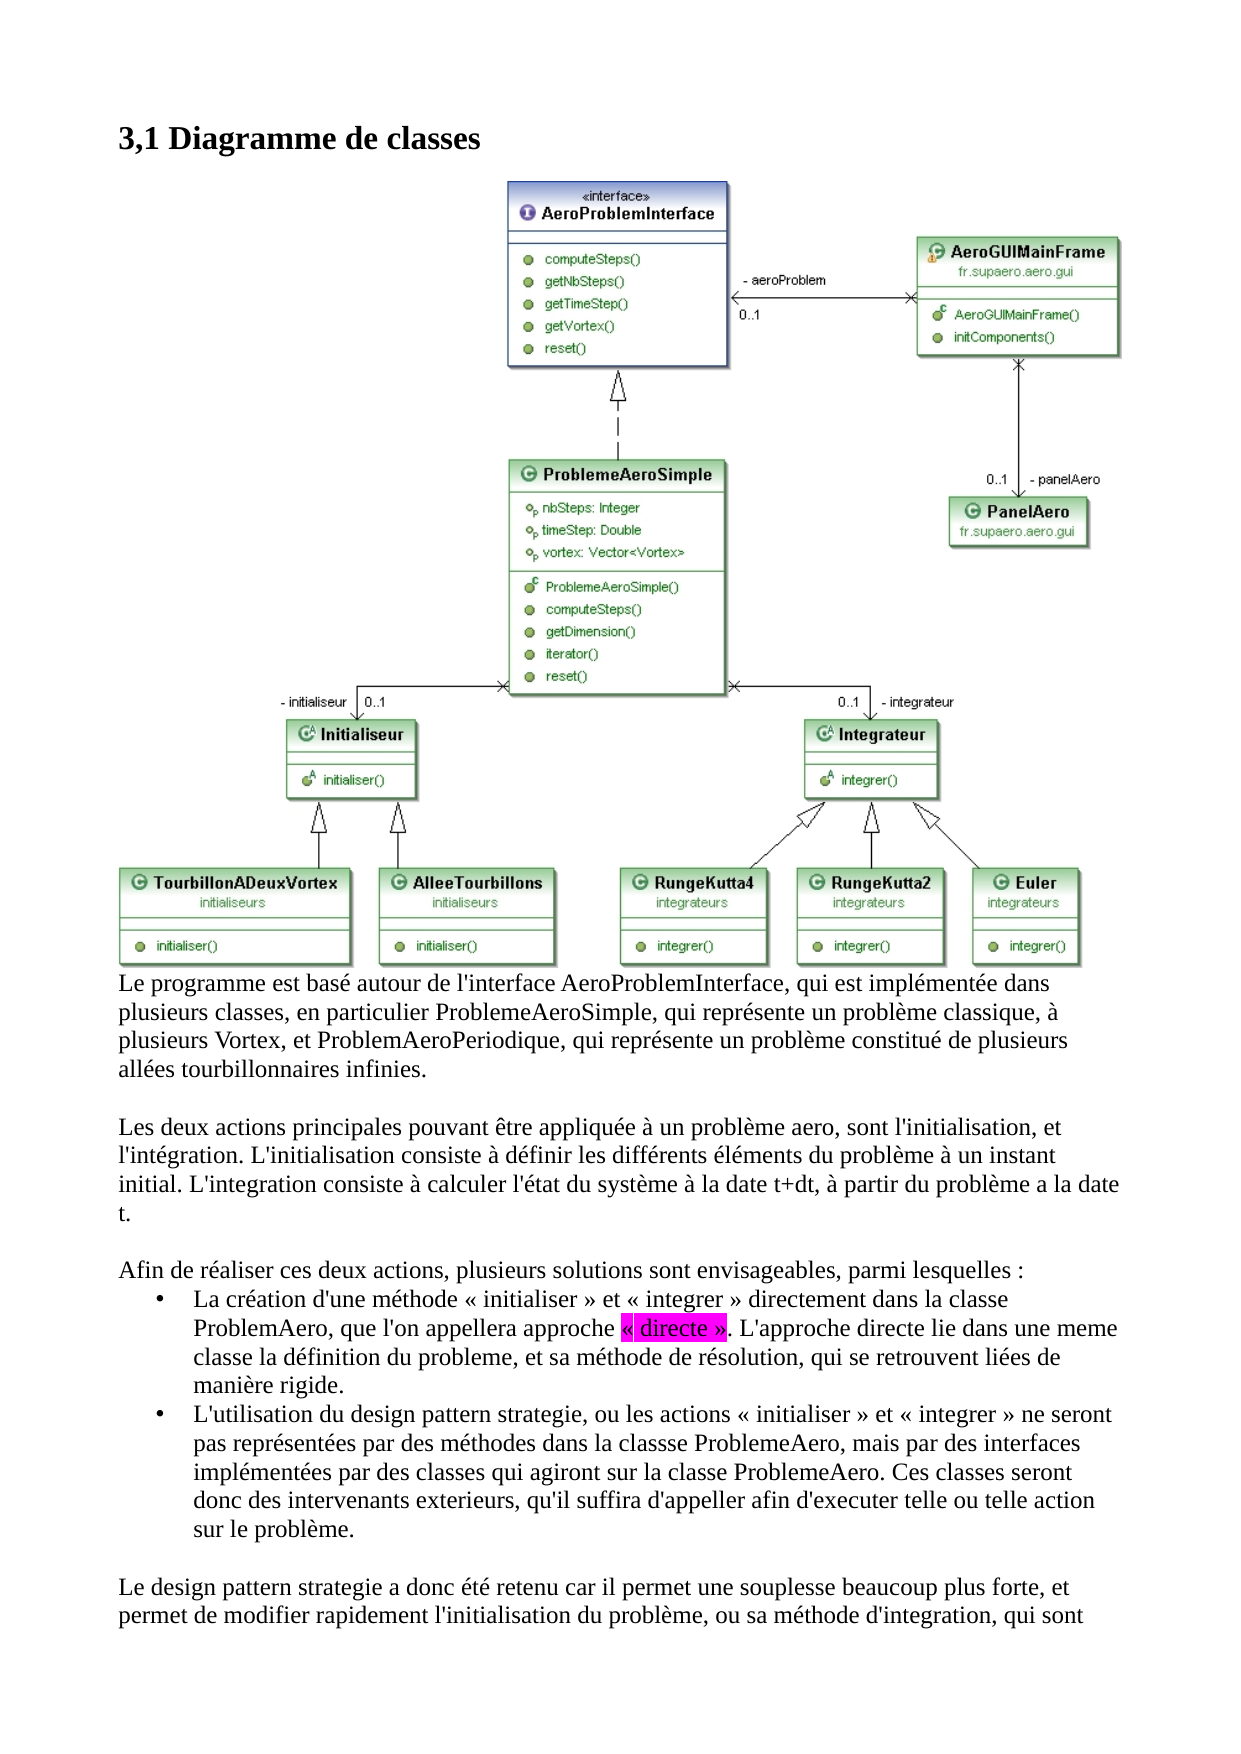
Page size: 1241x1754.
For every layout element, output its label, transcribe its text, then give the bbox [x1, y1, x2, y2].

list L'utilisation du design pattern strategie, ou les actions « initialiser » et « integrer » ne seront pas représentées par des méthodes dans la classse ProblemeAero, mais par des interfaces implémentées par des classes qui agiront sur la classe ProblemeAero. Ces classes seront donc des intervenants exterieurs, qu'il suffira d'appeller afin d'executer telle ou telle action sur le problème. [156, 1399, 1122, 1543]
text 3,1 Diagramme de classes [118, 118, 1122, 156]
text Afin de réaliser ces deux actions, plusieurs solutions sont envisageables, parmi lesquelles : [118, 1255, 1122, 1284]
list La création d'une méthode « initialiser » et « integrer » directement dans la classe ProblemAero, que l'on appellera approche « directe ». L'approche directe lie dans une meme classe la définition du probleme, et sa méthode de résolution, qui se retrouvent liées de manière rigide. [156, 1284, 1122, 1399]
text Le design pattern strategie a donc été retenu car il permet une souplesse beaucoup plus forte, et permet de modifier rapidement l'initialisation du problème, ou sa méthode d'integration, qui sont [118, 1572, 1122, 1629]
text [118, 156, 1122, 181]
text Les deux actions principales pouvant être appliquée à un problème aero, sont l'initialisation, et l'intégration. L'initialisation consiste à définir les différents éléments du problème à un instant initial. L'integration consiste à calculer l'état du système à la date t+dt, à partir du problème a la date t. [118, 1112, 1122, 1227]
picture [118, 181, 1122, 968]
text Le programme est basé autour de l'interface AeroProblemInterface, qui est implémentée dans plusieurs classes, en particulier ProblemeAeroSimple, qui représente un problème classique, à plusieurs Vortex, et ProblemAeroPeriodique, qui représente un problème constitué de plusieurs allées tourbillonnaires infinies. [118, 968, 1122, 1083]
